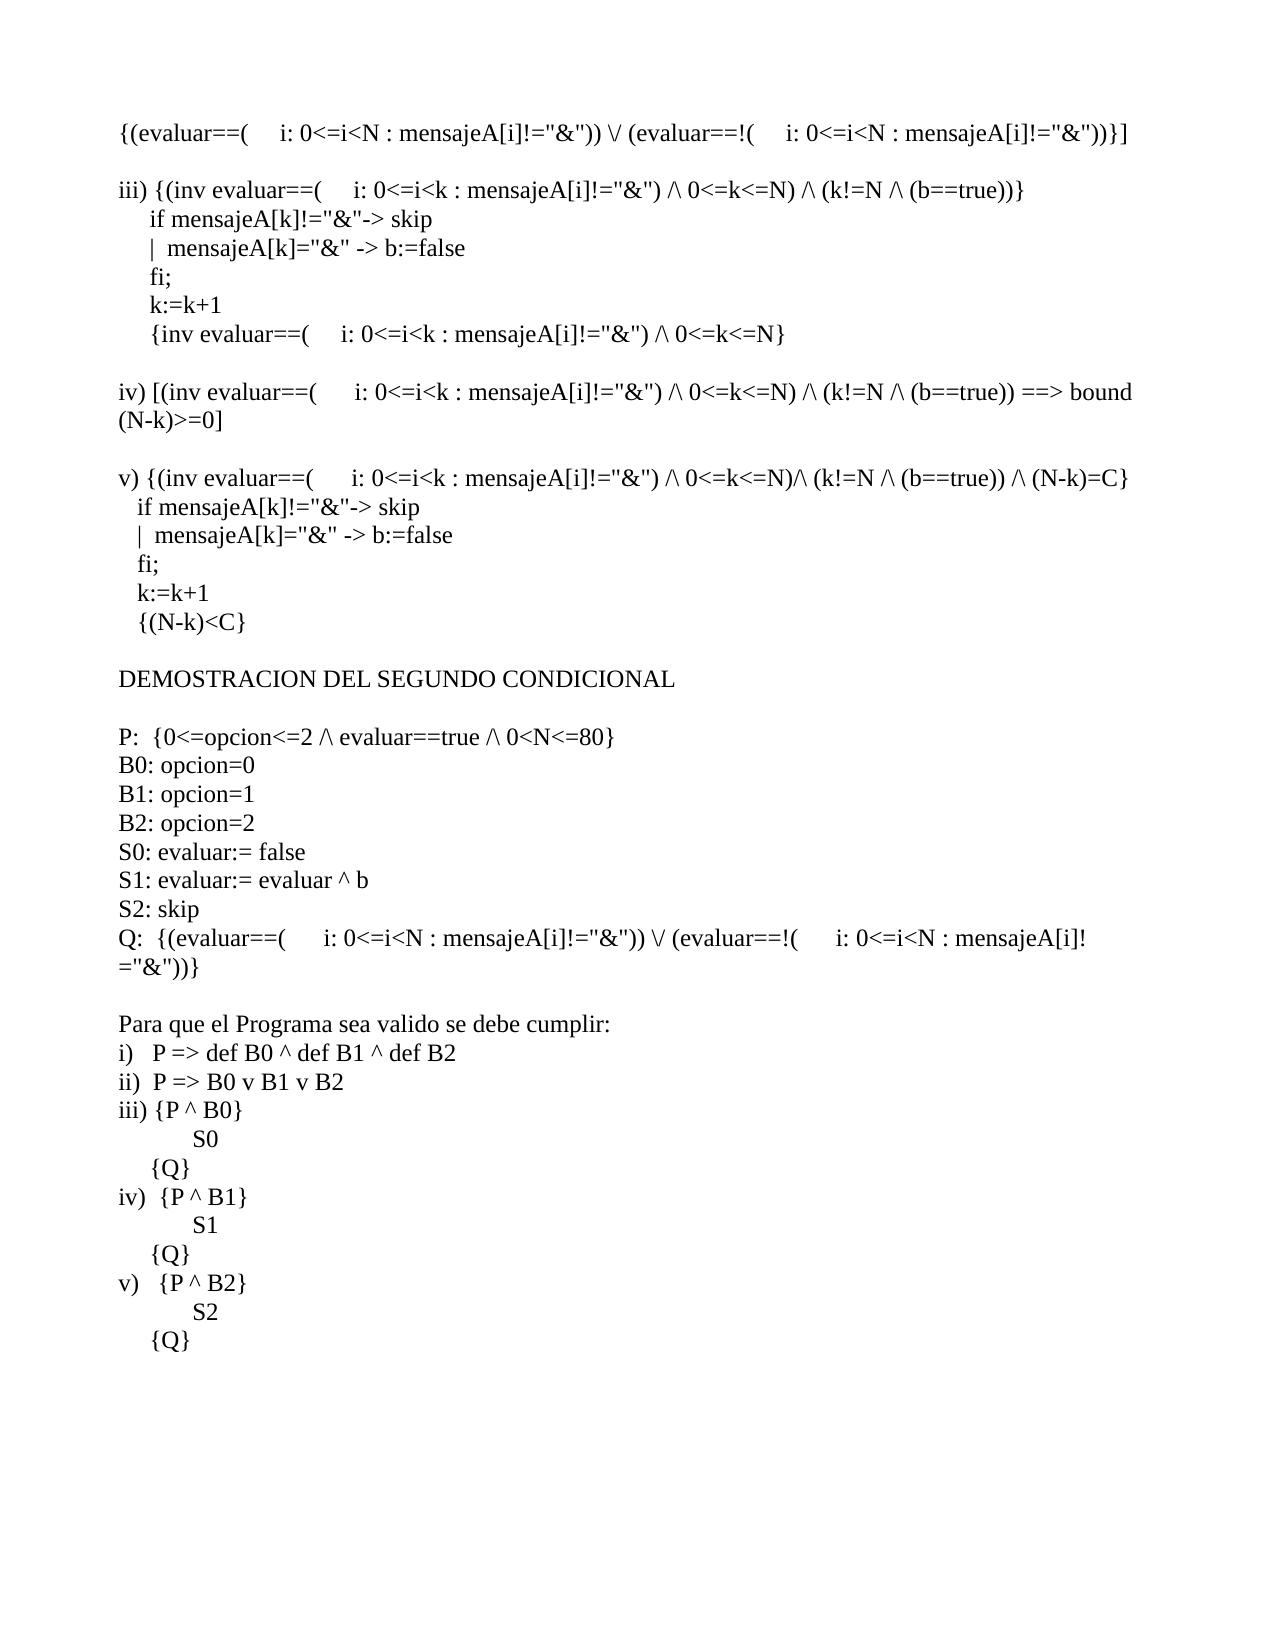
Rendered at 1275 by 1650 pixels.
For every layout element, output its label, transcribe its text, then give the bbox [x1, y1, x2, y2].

text B1: opcion=1 [118, 779, 1157, 808]
text S1: evaluar:= evaluar ^ b [118, 866, 1157, 894]
text B2: opcion=2 [118, 808, 1157, 837]
text if mensajeA[k]!="&"-> skip [118, 492, 1157, 521]
text ii) P => B0 v B1 v B2 [118, 1067, 1157, 1096]
text S0 [118, 1124, 1157, 1153]
text S2: skip [118, 894, 1157, 923]
text | mensajeA[k]="&" -> b:=false [118, 521, 1157, 549]
text iv) {P ^ B1} [118, 1182, 1157, 1211]
text {inv evaluar==( i: 0<=i<k : mensajeA[i]!="&") /\ 0<=k<=N} [118, 319, 1157, 348]
text S2 [118, 1297, 1157, 1326]
text {Q} [118, 1153, 1157, 1182]
text P: {0<=opcion<=2 /\ evaluar==true /\ 0<N<=80} [118, 722, 1157, 751]
text | mensajeA[k]="&" -> b:=false [118, 233, 1157, 262]
text {(evaluar==( i: 0<=i<N : mensajeA[i]!="&")) \/ (evaluar==!( i: 0<=i<N : mensajeA[i]!="&"))}] [118, 118, 1157, 147]
text fi; [118, 549, 1157, 578]
text Q: {(evaluar==( i: 0<=i<N : mensajeA[i]!="&")) \/ (evaluar==!( i: 0<=i<N : mensajeA[i]!="&"))} [118, 923, 1157, 981]
text v) {P ^ B2} [118, 1268, 1157, 1297]
text iii) {(inv evaluar==( i: 0<=i<k : mensajeA[i]!="&") /\ 0<=k<=N) /\ (k!=N /\ (b==true))} [118, 176, 1157, 204]
text fi; [118, 262, 1157, 291]
text {Q} [118, 1239, 1157, 1268]
text if mensajeA[k]!="&"-> skip [118, 204, 1157, 233]
text v) {(inv evaluar==( i: 0<=i<k : mensajeA[i]!="&") /\ 0<=k<=N)/\ (k!=N /\ (b==true)) /\ (N-k)=C} [118, 463, 1157, 492]
text B0: opcion=0 [118, 751, 1157, 779]
text k:=k+1 [118, 578, 1157, 607]
text S1 [118, 1211, 1157, 1239]
text Para que el Programa sea valido se debe cumplir: [118, 1009, 1157, 1038]
text iv) [(inv evaluar==( i: 0<=i<k : mensajeA[i]!="&") /\ 0<=k<=N) /\ (k!=N /\ (b==true)) ==> bound (N-k)>=0] [118, 377, 1157, 434]
text iii) {P ^ B0} [118, 1096, 1157, 1124]
text k:=k+1 [118, 291, 1157, 319]
text S0: evaluar:= false [118, 837, 1157, 866]
text {Q} [118, 1326, 1157, 1354]
text DEMOSTRACION DEL SEGUNDO CONDICIONAL [118, 664, 1157, 693]
text i) P => def B0 ^ def B1 ^ def B2 [118, 1038, 1157, 1067]
text {(N-k)<C} [118, 607, 1157, 636]
